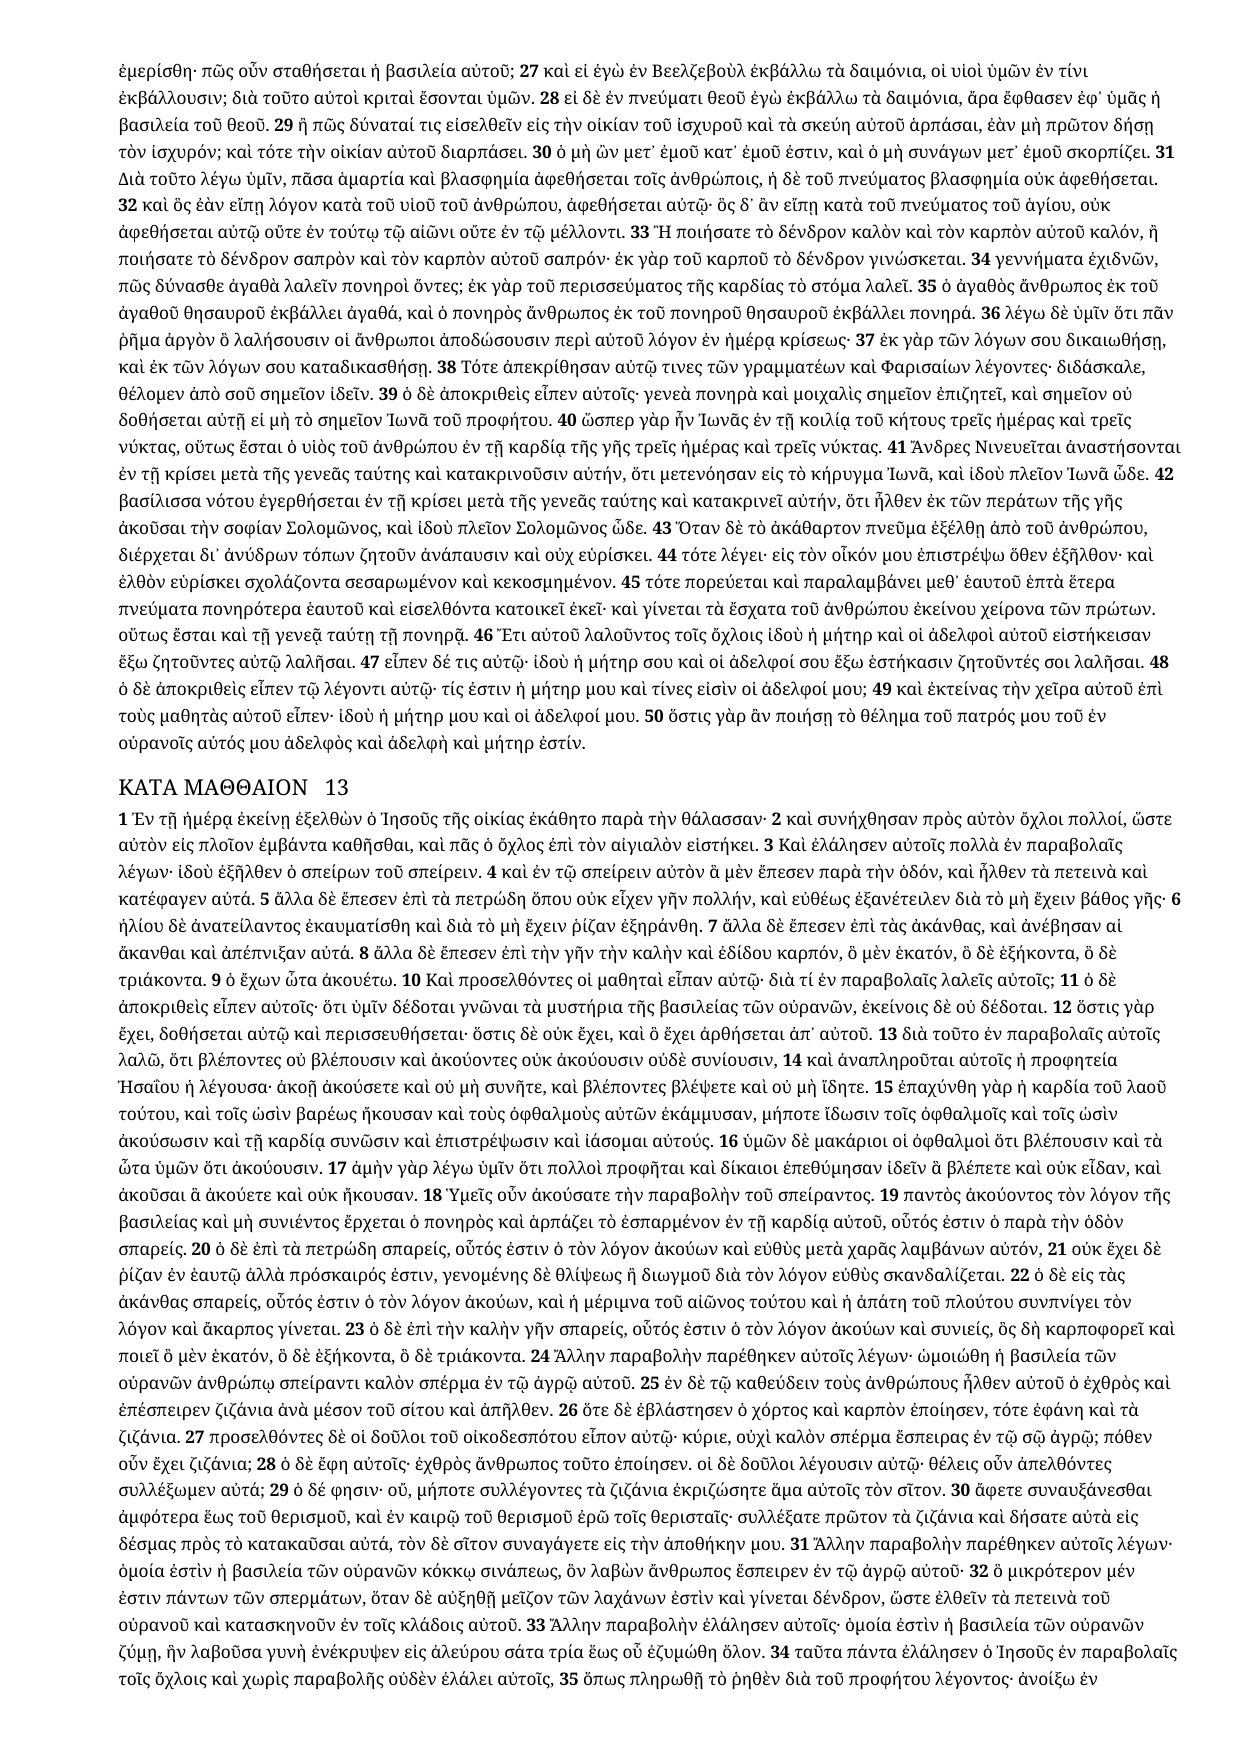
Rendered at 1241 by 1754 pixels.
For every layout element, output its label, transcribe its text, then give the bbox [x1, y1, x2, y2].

text ἐμερίσθη· πῶς οὖν σταθήσεται ἡ βασιλεία αὐτοῦ; 27 καὶ εἰ ἐγὼ ἐν Βεελζεβοὺλ ἐκβάλλω τὰ δαιμόνια, οἱ υἱοὶ ὑμῶν ἐν τίνι ἐκβάλλουσιν; διὰ τοῦτο αὐτοὶ κριταὶ ἔσονται ὑμῶν. 28 εἰ δὲ ἐν πνεύματι θεοῦ ἐγὼ ἐκβάλλω τὰ δαιμόνια, ἄρα ἔφθασεν ἐφ᾽ ὑμᾶς ἡ βασιλεία τοῦ θεοῦ. 29 ἢ πῶς δύναταί τις εἰσελθεῖν εἰς τὴν οἰκίαν τοῦ ἰσχυροῦ καὶ τὰ σκεύη αὐτοῦ ἁρπάσαι, ἐὰν μὴ πρῶτον δήσῃ τὸν ἰσχυρόν; καὶ τότε τὴν οἰκίαν αὐτοῦ διαρπάσει. 30 ὁ μὴ ὢν μετ᾽ ἐμοῦ κατ᾽ ἐμοῦ ἐστιν, καὶ ὁ μὴ συνάγων μετ᾽ ἐμοῦ σκορπίζει. 31 Διὰ τοῦτο λέγω ὑμῖν, πᾶσα ἁμαρτία καὶ βλασφημία ἀφεθήσεται τοῖς ἀνθρώποις, ἡ δὲ τοῦ πνεύματος βλασφημία οὐκ ἀφεθήσεται. 32 καὶ ὃς ἐὰν εἴπῃ λόγον κατὰ τοῦ υἱοῦ τοῦ ἀνθρώπου, ἀφεθήσεται αὐτῷ· ὃς δ᾽ ἂν εἴπῃ κατὰ τοῦ πνεύματος τοῦ ἁγίου, οὐκ ἀφεθήσεται αὐτῷ οὔτε ἐν τούτῳ τῷ αἰῶνι οὔτε ἐν τῷ μέλλοντι. 33 Ἢ ποιήσατε τὸ δένδρον καλὸν καὶ τὸν καρπὸν αὐτοῦ καλόν, ἢ ποιήσατε τὸ δένδρον σαπρὸν καὶ τὸν καρπὸν αὐτοῦ σαπρόν· ἐκ γὰρ τοῦ καρποῦ τὸ δένδρον γινώσκεται. 34 γεννήματα ἐχιδνῶν, πῶς δύνασθε ἀγαθὰ λαλεῖν πονηροὶ ὄντες; ἐκ γὰρ τοῦ περισσεύματος τῆς καρδίας τὸ στόμα λαλεῖ. 35 ὁ ἀγαθὸς ἄνθρωπος ἐκ τοῦ ἀγαθοῦ θησαυροῦ ἐκβάλλει ἀγαθά, καὶ ὁ πονηρὸς ἄνθρωπος ἐκ τοῦ πονηροῦ θησαυροῦ ἐκβάλλει πονηρά. 36 λέγω δὲ ὑμῖν ὅτι πᾶν ῥῆμα ἀργὸν ὃ λαλήσουσιν οἱ ἄνθρωποι ἀποδώσουσιν περὶ αὐτοῦ λόγον ἐν ἡμέρᾳ κρίσεως· 37 ἐκ γὰρ τῶν λόγων σου δικαιωθήσῃ, καὶ ἐκ τῶν λόγων σου καταδικασθήσῃ. 38 Τότε ἀπεκρίθησαν αὐτῷ τινες τῶν γραμματέων καὶ Φαρισαίων λέγοντες· διδάσκαλε, θέλομεν ἀπὸ σοῦ σημεῖον ἰδεῖν. 39 ὁ δὲ ἀποκριθεὶς εἶπεν αὐτοῖς· γενεὰ πονηρὰ καὶ μοιχαλὶς σημεῖον ἐπιζητεῖ, καὶ σημεῖον οὐ δοθήσεται αὐτῇ εἰ μὴ τὸ σημεῖον Ἰωνᾶ τοῦ προφήτου. 40 ὥσπερ γὰρ ἦν Ἰωνᾶς ἐν τῇ κοιλίᾳ τοῦ κήτους τρεῖς ἡμέρας καὶ τρεῖς νύκτας, οὕτως ἔσται ὁ υἱὸς τοῦ ἀνθρώπου ἐν τῇ καρδίᾳ τῆς γῆς τρεῖς ἡμέρας καὶ τρεῖς νύκτας. 41 Ἄνδρες Νινευεῖται ἀναστήσονται ἐν τῇ κρίσει μετὰ τῆς γενεᾶς ταύτης καὶ κατακρινοῦσιν αὐτήν, ὅτι μετενόησαν εἰς τὸ κήρυγμα Ἰωνᾶ, καὶ ἰδοὺ πλεῖον Ἰωνᾶ ὧδε. 42 βασίλισσα νότου ἐγερθήσεται ἐν τῇ κρίσει μετὰ τῆς γενεᾶς ταύτης καὶ κατακρινεῖ αὐτήν, ὅτι ἦλθεν ἐκ τῶν περάτων τῆς γῆς ἀκοῦσαι τὴν σοφίαν Σολομῶνος, καὶ ἰδοὺ πλεῖον Σολομῶνος ὧδε. 43 Ὅταν δὲ τὸ ἀκάθαρτον πνεῦμα ἐξέλθῃ ἀπὸ τοῦ ἀνθρώπου, διέρχεται δι᾽ ἀνύδρων τόπων ζητοῦν ἀνάπαυσιν καὶ οὐχ εὑρίσκει. 44 τότε λέγει· εἰς τὸν οἶκόν μου ἐπιστρέψω ὅθεν ἐξῆλθον· καὶ ἐλθὸν εὑρίσκει σχολάζοντα σεσαρωμένον καὶ κεκοσμημένον. 45 τότε πορεύεται καὶ παραλαμβάνει μεθ᾽ ἑαυτοῦ ἑπτὰ ἕτερα πνεύματα πονηρότερα ἑαυτοῦ καὶ εἰσελθόντα κατοικεῖ ἐκεῖ· καὶ γίνεται τὰ ἔσχατα τοῦ ἀνθρώπου ἐκείνου χείρονα τῶν πρώτων. οὕτως ἔσται καὶ τῇ γενεᾷ ταύτῃ τῇ πονηρᾷ. 46 Ἔτι αὐτοῦ λαλοῦντος τοῖς ὄχλοις ἰδοὺ ἡ μήτηρ καὶ οἱ ἀδελφοὶ αὐτοῦ εἱστήκεισαν ἔξω ζητοῦντες αὐτῷ λαλῆσαι. 47 εἶπεν δέ τις αὐτῷ· ἰδοὺ ἡ μήτηρ σου καὶ οἱ ἀδελφοί σου ἔξω ἑστήκασιν ζητοῦντές σοι λαλῆσαι. 48 ὁ δὲ ἀποκριθεὶς εἶπεν τῷ λέγοντι αὐτῷ· τίς ἐστιν ἡ μήτηρ μου καὶ τίνες εἰσὶν οἱ ἀδελφοί μου; 49 καὶ ἐκτείνας τὴν χεῖρα αὐτοῦ ἐπὶ τοὺς μαθητὰς αὐτοῦ εἶπεν· ἰδοὺ ἡ μήτηρ μου καὶ οἱ ἀδελφοί μου. 50 ὅστις γὰρ ἂν ποιήσῃ τὸ θέλημα τοῦ πατρός μου τοῦ ἐν οὐρανοῖς αὐτός μου ἀδελφὸς καὶ ἀδελφὴ καὶ μήτηρ ἐστίν. [118, 59, 1181, 754]
text ΚΑΤΑ ΜΑΘΘΑΙΟΝ 13 [118, 772, 1181, 802]
text 1 Ἐν τῇ ἡμέρᾳ ἐκείνῃ ἐξελθὼν ὁ Ἰησοῦς τῆς οἰκίας ἐκάθητο παρὰ τὴν θάλασσαν· 2 καὶ συνήχθησαν πρὸς αὐτὸν ὄχλοι πολλοί, ὥστε αὐτὸν εἰς πλοῖον ἐμβάντα καθῆσθαι, καὶ πᾶς ὁ ὄχλος ἐπὶ τὸν αἰγιαλὸν εἱστήκει. 3 Καὶ ἐλάλησεν αὐτοῖς πολλὰ ἐν παραβολαῖς λέγων· ἰδοὺ ἐξῆλθεν ὁ σπείρων τοῦ σπείρειν. 4 καὶ ἐν τῷ σπείρειν αὐτὸν ἃ μὲν ἔπεσεν παρὰ τὴν ὁδόν, καὶ ἦλθεν τὰ πετεινὰ καὶ κατέφαγεν αὐτά. 5 ἄλλα δὲ ἔπεσεν ἐπὶ τὰ πετρώδη ὅπου οὐκ εἶχεν γῆν πολλήν, καὶ εὐθέως ἐξανέτειλεν διὰ τὸ μὴ ἔχειν βάθος γῆς· 6 ἡλίου δὲ ἀνατείλαντος ἐκαυματίσθη καὶ διὰ τὸ μὴ ἔχειν ῥίζαν ἐξηράνθη. 7 ἄλλα δὲ ἔπεσεν ἐπὶ τὰς ἀκάνθας, καὶ ἀνέβησαν αἱ ἄκανθαι καὶ ἀπέπνιξαν αὐτά. 8 ἄλλα δὲ ἔπεσεν ἐπὶ τὴν γῆν τὴν καλὴν καὶ ἐδίδου καρπόν, ὃ μὲν ἑκατόν, ὃ δὲ ἑξήκοντα, ὃ δὲ τριάκοντα. 9 ὁ ἔχων ὦτα ἀκουέτω. 10 Καὶ προσελθόντες οἱ μαθηταὶ εἶπαν αὐτῷ· διὰ τί ἐν παραβολαῖς λαλεῖς αὐτοῖς; 11 ὁ δὲ ἀποκριθεὶς εἶπεν αὐτοῖς· ὅτι ὑμῖν δέδοται γνῶναι τὰ μυστήρια τῆς βασιλείας τῶν οὐρανῶν, ἐκείνοις δὲ οὐ δέδοται. 12 ὅστις γὰρ ἔχει, δοθήσεται αὐτῷ καὶ περισσευθήσεται· ὅστις δὲ οὐκ ἔχει, καὶ ὃ ἔχει ἀρθήσεται ἀπ᾽ αὐτοῦ. 13 διὰ τοῦτο ἐν παραβολαῖς αὐτοῖς λαλῶ, ὅτι βλέποντες οὐ βλέπουσιν καὶ ἀκούοντες οὐκ ἀκούουσιν οὐδὲ συνίουσιν, 14 καὶ ἀναπληροῦται αὐτοῖς ἡ προφητεία Ἠσαΐου ἡ λέγουσα· ἀκοῇ ἀκούσετε καὶ οὐ μὴ συνῆτε, καὶ βλέποντες βλέψετε καὶ οὐ μὴ ἴδητε. 15 ἐπαχύνθη γὰρ ἡ καρδία τοῦ λαοῦ τούτου, καὶ τοῖς ὠσὶν βαρέως ἤκουσαν καὶ τοὺς ὀφθαλμοὺς αὐτῶν ἐκάμμυσαν, μήποτε ἴδωσιν τοῖς ὀφθαλμοῖς καὶ τοῖς ὠσὶν ἀκούσωσιν καὶ τῇ καρδίᾳ συνῶσιν καὶ ἐπιστρέψωσιν καὶ ἰάσομαι αὐτούς. 16 ὑμῶν δὲ μακάριοι οἱ ὀφθαλμοὶ ὅτι βλέπουσιν καὶ τὰ ὦτα ὑμῶν ὅτι ἀκούουσιν. 17 ἀμὴν γὰρ λέγω ὑμῖν ὅτι πολλοὶ προφῆται καὶ δίκαιοι ἐπεθύμησαν ἰδεῖν ἃ βλέπετε καὶ οὐκ εἶδαν, καὶ ἀκοῦσαι ἃ ἀκούετε καὶ οὐκ ἤκουσαν. 18 Ὑμεῖς οὖν ἀκούσατε τὴν παραβολὴν τοῦ σπείραντος. 19 παντὸς ἀκούοντος τὸν λόγον τῆς βασιλείας καὶ μὴ συνιέντος ἔρχεται ὁ πονηρὸς καὶ ἁρπάζει τὸ ἐσπαρμένον ἐν τῇ καρδίᾳ αὐτοῦ, οὗτός ἐστιν ὁ παρὰ τὴν ὁδὸν σπαρείς. 20 ὁ δὲ ἐπὶ τὰ πετρώδη σπαρείς, οὗτός ἐστιν ὁ τὸν λόγον ἀκούων καὶ εὐθὺς μετὰ χαρᾶς λαμβάνων αὐτόν, 21 οὐκ ἔχει δὲ ῥίζαν ἐν ἑαυτῷ ἀλλὰ πρόσκαιρός ἐστιν, γενομένης δὲ θλίψεως ἢ διωγμοῦ διὰ τὸν λόγον εὐθὺς σκανδαλίζεται. 22 ὁ δὲ εἰς τὰς ἀκάνθας σπαρείς, οὗτός ἐστιν ὁ τὸν λόγον ἀκούων, καὶ ἡ μέριμνα τοῦ αἰῶνος τούτου καὶ ἡ ἀπάτη τοῦ πλούτου συνπνίγει τὸν λόγον καὶ ἄκαρπος γίνεται. 23 ὁ δὲ ἐπὶ τὴν καλὴν γῆν σπαρείς, οὗτός ἐστιν ὁ τὸν λόγον ἀκούων καὶ συνιείς, ὃς δὴ καρποφορεῖ καὶ ποιεῖ ὃ μὲν ἑκατόν, ὃ δὲ ἑξήκοντα, ὃ δὲ τριάκοντα. 24 Ἄλλην παραβολὴν παρέθηκεν αὐτοῖς λέγων· ὡμοιώθη ἡ βασιλεία τῶν οὐρανῶν ἀνθρώπῳ σπείραντι καλὸν σπέρμα ἐν τῷ ἀγρῷ αὐτοῦ. 25 ἐν δὲ τῷ καθεύδειν τοὺς ἀνθρώπους ἦλθεν αὐτοῦ ὁ ἐχθρὸς καὶ ἐπέσπειρεν ζιζάνια ἀνὰ μέσον τοῦ σίτου καὶ ἀπῆλθεν. 26 ὅτε δὲ ἐβλάστησεν ὁ χόρτος καὶ καρπὸν ἐποίησεν, τότε ἐφάνη καὶ τὰ ζιζάνια. 27 προσελθόντες δὲ οἱ δοῦλοι τοῦ οἰκοδεσπότου εἶπον αὐτῷ· κύριε, οὐχὶ καλὸν σπέρμα ἔσπειρας ἐν τῷ σῷ ἀγρῷ; πόθεν οὖν ἔχει ζιζάνια; 28 ὁ δὲ ἔφη αὐτοῖς· ἐχθρὸς ἄνθρωπος τοῦτο ἐποίησεν. οἱ δὲ δοῦλοι λέγουσιν αὐτῷ· θέλεις οὖν ἀπελθόντες συλλέξωμεν αὐτά; 29 ὁ δέ φησιν· οὔ, μήποτε συλλέγοντες τὰ ζιζάνια ἐκριζώσητε ἅμα αὐτοῖς τὸν σῖτον. 30 ἄφετε συναυξάνεσθαι ἀμφότερα ἕως τοῦ θερισμοῦ, καὶ ἐν καιρῷ τοῦ θερισμοῦ ἐρῶ τοῖς θερισταῖς· συλλέξατε πρῶτον τὰ ζιζάνια καὶ δήσατε αὐτὰ εἰς δέσμας πρὸς τὸ κατακαῦσαι αὐτά, τὸν δὲ σῖτον συναγάγετε εἰς τὴν ἀποθήκην μου. 31 Ἄλλην παραβολὴν παρέθηκεν αὐτοῖς λέγων· ὁμοία ἐστὶν ἡ βασιλεία τῶν οὐρανῶν κόκκῳ σινάπεως, ὃν λαβὼν ἄνθρωπος ἔσπειρεν ἐν τῷ ἀγρῷ αὐτοῦ· 32 ὃ μικρότερον μέν ἐστιν πάντων τῶν σπερμάτων, ὅταν δὲ αὐξηθῇ μεῖζον τῶν λαχάνων ἐστὶν καὶ γίνεται δένδρον, ὥστε ἐλθεῖν τὰ πετεινὰ τοῦ οὐρανοῦ καὶ κατασκηνοῦν ἐν τοῖς κλάδοις αὐτοῦ. 33 Ἄλλην παραβολὴν ἐλάλησεν αὐτοῖς· ὁμοία ἐστὶν ἡ βασιλεία τῶν οὐρανῶν ζύμῃ, ἣν λαβοῦσα γυνὴ ἐνέκρυψεν εἰς ἀλεύρου σάτα τρία ἕως οὗ ἐζυμώθη ὅλον. 34 ταῦτα πάντα ἐλάλησεν ὁ Ἰησοῦς ἐν παραβολαῖς τοῖς ὄχλοις καὶ χωρὶς παραβολῆς οὐδὲν ἐλάλει αὐτοῖς, 35 ὅπως πληρωθῇ τὸ ῥηθὲν διὰ τοῦ προφήτου λέγοντος· ἀνοίξω ἐν [118, 807, 1181, 1690]
